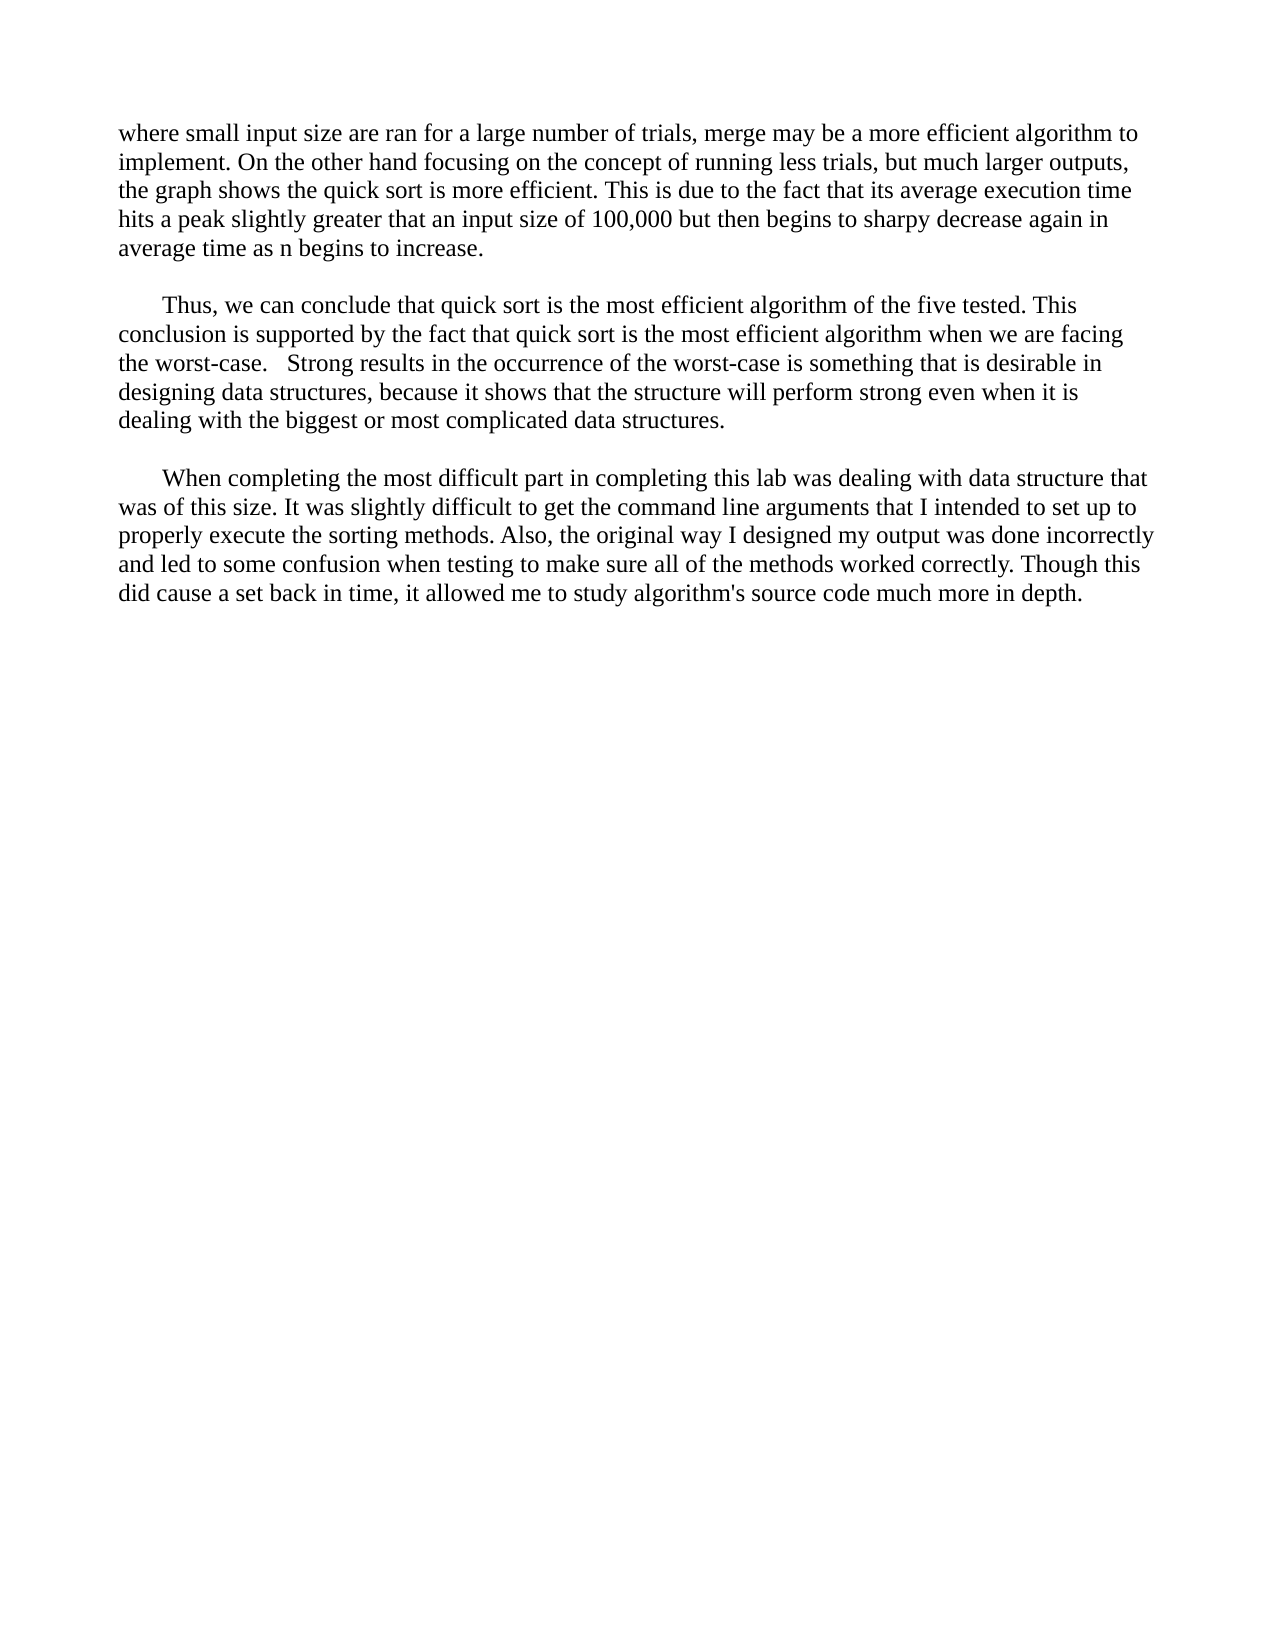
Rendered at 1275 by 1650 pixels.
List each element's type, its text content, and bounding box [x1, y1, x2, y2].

text In order to determine whether merge sort or quick sort is a more efficient sorting algorithm, data of each algorithm was compile into tables and graphically represented for varying levels of N and ran for a total of 25 trials to support accurate results; both total and averages times are reported. Referring to graph 3, it is clear though merge sort has a moment where its slope becomes negative, meaning its elapsed time decreased as the input size was increasing, the function began to sharpy increase at a constant rate after this short interval. Where as quick sort continually increased but at a much slower rate. Hence, we can confirm that as quick sort that very larges inputs, its total time for continually running itself grows at a much slower rate than merge rate and the other three algorithms tested. Though it is important to consider graph 4, which depicts the average time it for o run the algorithm one time, divided by a factor of 25 sample runs for each input size. Referring to the graph it is shown that quick sort takes slightly longer than merge sort on small input. Though this gap is not large, a case where small input size are ran for a large number of trials, merge may be a more efficient algorithm to implement. On the other hand focusing on the concept of running less trials, but much larger outputs, the graph shows the quick sort is more efficient. This is due to the fact that its average execution time hits a peak slightly greater that an input size of 100,000 but then begins to sharpy decrease again in average time as n begins to increase. [118, 118, 1157, 262]
text Thus, we can conclude that quick sort is the most efficient algorithm of the five tested. This conclusion is supported by the fact that quick sort is the most efficient algorithm when we are facing the worst-case. Strong results in the occurrence of the worst-case is something that is desirable in designing data structures, because it shows that the structure will perform strong even when it is dealing with the biggest or most complicated data structures. [118, 291, 1157, 434]
text When completing the most difficult part in completing this lab was dealing with data structure that was of this size. It was slightly difficult to get the command line arguments that I intended to set up to properly execute the sorting methods. Also, the original way I designed my output was done incorrectly and led to some confusion when testing to make sure all of the methods worked correctly. Though this did cause a set back in time, it allowed me to study algorithm's source code much more in depth. [118, 463, 1157, 607]
